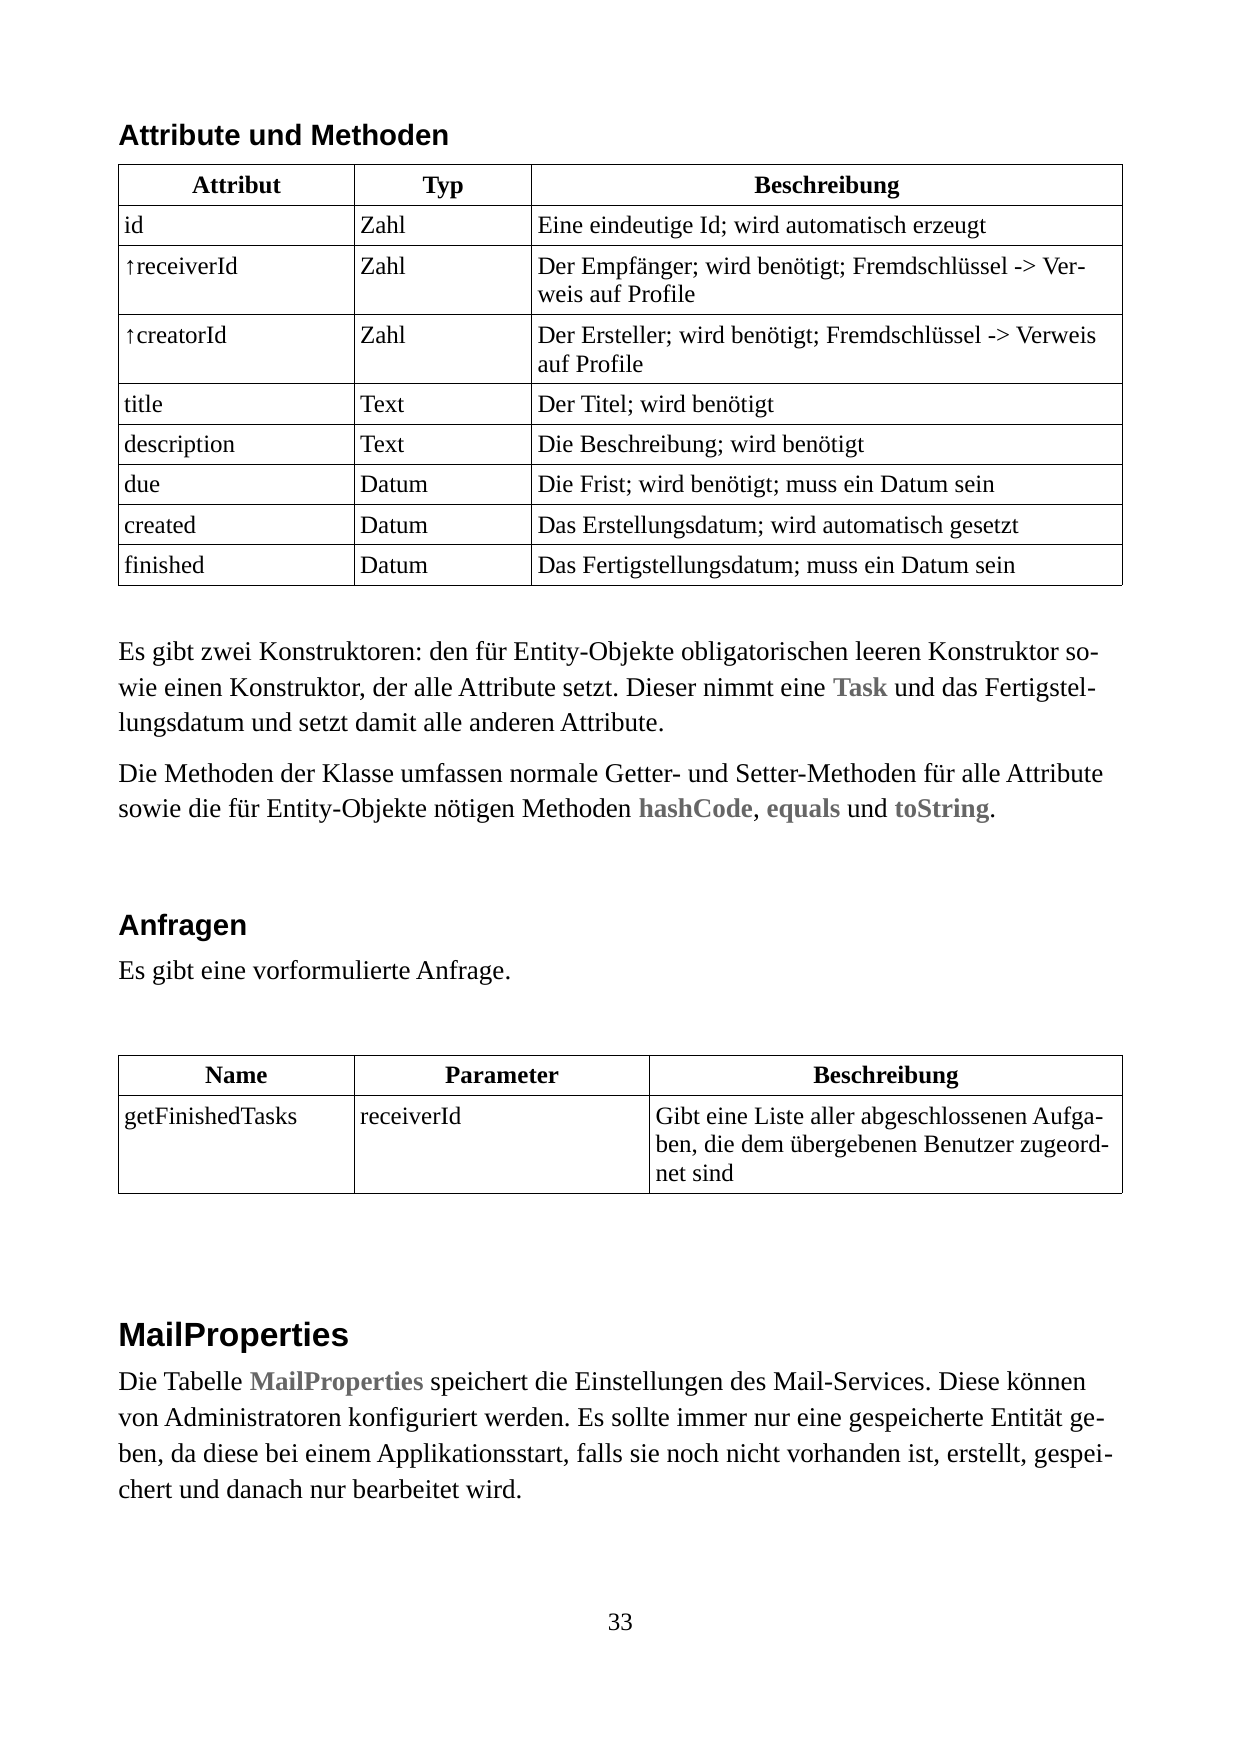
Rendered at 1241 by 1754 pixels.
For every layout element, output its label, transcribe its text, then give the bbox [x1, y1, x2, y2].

table_cell finished [119, 545, 354, 585]
table_cell Zahl [355, 246, 531, 314]
table_cell Der Titel; wird benötigt [532, 384, 1122, 423]
table_cell ↑receiverId [119, 246, 354, 314]
table_cell Die Beschreibung; wird benötigt [532, 425, 1122, 464]
table_cell Text [355, 384, 531, 423]
table_cell Der Ersteller; wird benötigt; Fremdschlüssel -> Verweis auf Profile [532, 315, 1122, 383]
text Die Methoden der Klasse umfassen normale Getter- und Setter-Methoden für alle Attribute sowie die für Entity-Objekte nötigen Methoden hashCode, equals und toString. [118, 757, 1122, 824]
table_header Parameter [355, 1056, 649, 1095]
text Es gibt zwei Konstruktoren: den für Entity-Objekte obligatori­schen leeren Konstruktor so­wie einen Konstruktor, der alle Attribute setzt. Dieser nimmt eine Task und das Fertigstel­lungsdatum und setzt damit alle anderen Attribute. [118, 635, 1122, 738]
table_cell Die Frist; wird benötigt; muss ein Datum sein [532, 465, 1122, 504]
subtitle MailProperties [118, 1314, 1122, 1353]
table_cell Eine eindeutige Id; wird automatisch erzeugt [532, 206, 1122, 245]
table_cell Datum [355, 505, 531, 544]
table_cell Zahl [355, 315, 531, 383]
table_cell ↑creatorId [119, 315, 354, 383]
subtitle Anfragen [118, 908, 1122, 942]
table_cell created [119, 505, 354, 544]
table_header Beschreibung [650, 1056, 1122, 1095]
table_cell Gibt eine Liste aller abgeschlossenen Aufga­ben, die dem übergebenen Benutzer zugeord­net sind [650, 1096, 1122, 1193]
table_cell id [119, 206, 354, 245]
table_cell Text [355, 425, 531, 464]
table_header Attribut [119, 165, 354, 205]
table_header Typ [355, 165, 531, 205]
table_cell due [119, 465, 354, 504]
table_cell title [119, 384, 354, 423]
table_header Beschreibung [532, 165, 1122, 205]
table_cell Das Fertigstellungsdatum; muss ein Datum sein [532, 545, 1122, 585]
table_cell receiverId [355, 1096, 649, 1193]
table_cell Datum [355, 465, 531, 504]
text Es gibt eine vorformulierte Anfrage. [118, 954, 1122, 985]
table_cell description [119, 425, 354, 464]
table_cell Datum [355, 545, 531, 585]
subtitle Attribute und Methoden [118, 118, 1122, 152]
table_cell Der Empfänger; wird benötigt; Fremdschlüssel -> Ver­weis auf Profile [532, 246, 1122, 314]
table_cell Zahl [355, 206, 531, 245]
table_cell Das Erstellungsdatum; wird automatisch gesetzt [532, 505, 1122, 544]
table_cell getFinishedTasks [119, 1096, 354, 1193]
text Die Tabelle MailProperties speichert die Einstellungen des Mail-Services. Diese können von Administratoren konfiguriert werden. Es sollte immer nur eine gespeicherte Entität ge­ben, da diese bei einem Applikationsstart, falls sie noch nicht vorhanden ist, erstellt, gespei­chert und danach nur bearbeitet wird. [118, 1366, 1122, 1504]
table_header Name [119, 1056, 354, 1095]
